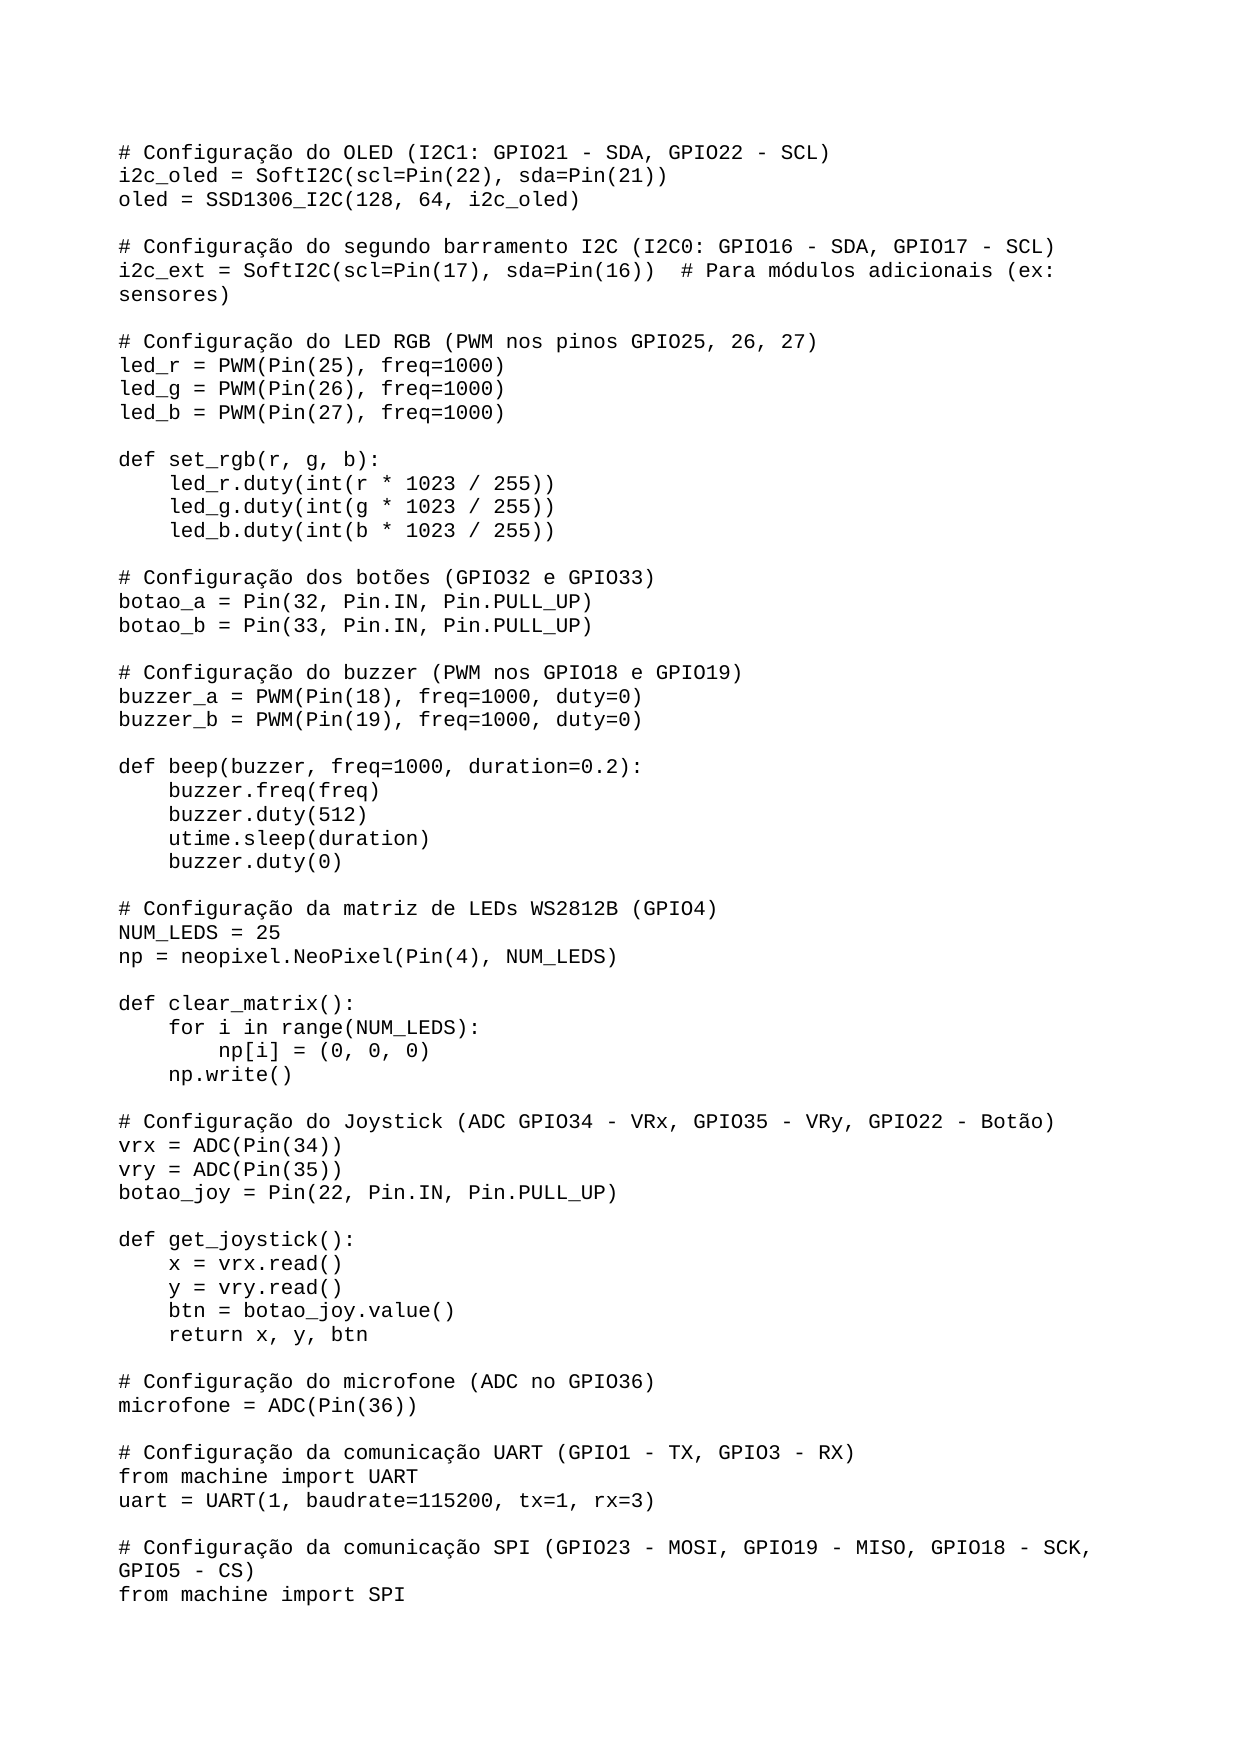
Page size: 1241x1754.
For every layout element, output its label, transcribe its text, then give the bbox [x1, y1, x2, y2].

text buzzer.freq(freq) [118, 780, 1122, 804]
text buzzer_a = PWM(Pin(18), freq=1000, duty=0) [118, 686, 1122, 709]
text def clear_matrix(): [118, 993, 1122, 1017]
text led_g = PWM(Pin(26), freq=1000) [118, 378, 1122, 402]
text from machine import UART [118, 1466, 1122, 1489]
text from machine import SPI [118, 1584, 1122, 1608]
text led_b = PWM(Pin(27), freq=1000) [118, 402, 1122, 426]
text botao_b = Pin(33, Pin.IN, Pin.PULL_UP) [118, 615, 1122, 638]
text # Configuração do segundo barramento I2C (I2C0: GPIO16 - SDA, GPIO17 - SCL) [118, 236, 1122, 260]
text # Configuração dos botões (GPIO32 e GPIO33) [118, 567, 1122, 591]
text y = vry.read() [118, 1277, 1122, 1300]
text utime.sleep(duration) [118, 827, 1122, 851]
text # Configuração do LED RGB (PWM nos pinos GPIO25, 26, 27) [118, 331, 1122, 354]
text btn = botao_joy.value() [118, 1300, 1122, 1324]
text # Configuração da comunicação UART (GPIO1 - TX, GPIO3 - RX) [118, 1442, 1122, 1466]
text # Configuração do OLED (I2C1: GPIO21 - SDA, GPIO22 - SCL) [118, 142, 1122, 165]
text uart = UART(1, baudrate=115200, tx=1, rx=3) [118, 1489, 1122, 1513]
text def get_joystick(): [118, 1229, 1122, 1253]
text i2c_ext = SoftI2C(scl=Pin(17), sda=Pin(16)) # Para módulos adicionais (ex: sensores) [118, 260, 1122, 307]
text def set_rgb(r, g, b): [118, 449, 1122, 473]
text led_r.duty(int(r * 1023 / 255)) [118, 473, 1122, 496]
text microfone = ADC(Pin(36)) [118, 1395, 1122, 1419]
text oled = SSD1306_I2C(128, 64, i2c_oled) [118, 189, 1122, 213]
text i2c_oled = SoftI2C(scl=Pin(22), sda=Pin(21)) [118, 165, 1122, 189]
text for i in range(NUM_LEDS): [118, 1017, 1122, 1040]
text led_b.duty(int(b * 1023 / 255)) [118, 520, 1122, 544]
text vrx = ADC(Pin(34)) [118, 1135, 1122, 1158]
text # Configuração da matriz de LEDs WS2812B (GPIO4) [118, 898, 1122, 922]
text # Configuração da comunicação SPI (GPIO23 - MOSI, GPIO19 - MISO, GPIO18 - SCK, GPIO5 - CS) [118, 1537, 1122, 1584]
text buzzer.duty(0) [118, 851, 1122, 875]
text botao_joy = Pin(22, Pin.IN, Pin.PULL_UP) [118, 1182, 1122, 1206]
text vry = ADC(Pin(35)) [118, 1158, 1122, 1182]
text buzzer.duty(512) [118, 804, 1122, 827]
text led_g.duty(int(g * 1023 / 255)) [118, 496, 1122, 520]
text np.write() [118, 1064, 1122, 1088]
text NUM_LEDS = 25 [118, 922, 1122, 946]
text led_r = PWM(Pin(25), freq=1000) [118, 354, 1122, 378]
text np[i] = (0, 0, 0) [118, 1040, 1122, 1064]
text buzzer_b = PWM(Pin(19), freq=1000, duty=0) [118, 709, 1122, 733]
text return x, y, btn [118, 1324, 1122, 1348]
text # Configuração do Joystick (ADC GPIO34 - VRx, GPIO35 - VRy, GPIO22 - Botão) [118, 1111, 1122, 1135]
text # Configuração do buzzer (PWM nos GPIO18 e GPIO19) [118, 662, 1122, 686]
text np = neopixel.NeoPixel(Pin(4), NUM_LEDS) [118, 946, 1122, 969]
text def beep(buzzer, freq=1000, duration=0.2): [118, 757, 1122, 780]
text # Configuração do microfone (ADC no GPIO36) [118, 1371, 1122, 1395]
text botao_a = Pin(32, Pin.IN, Pin.PULL_UP) [118, 591, 1122, 615]
text x = vrx.read() [118, 1253, 1122, 1277]
